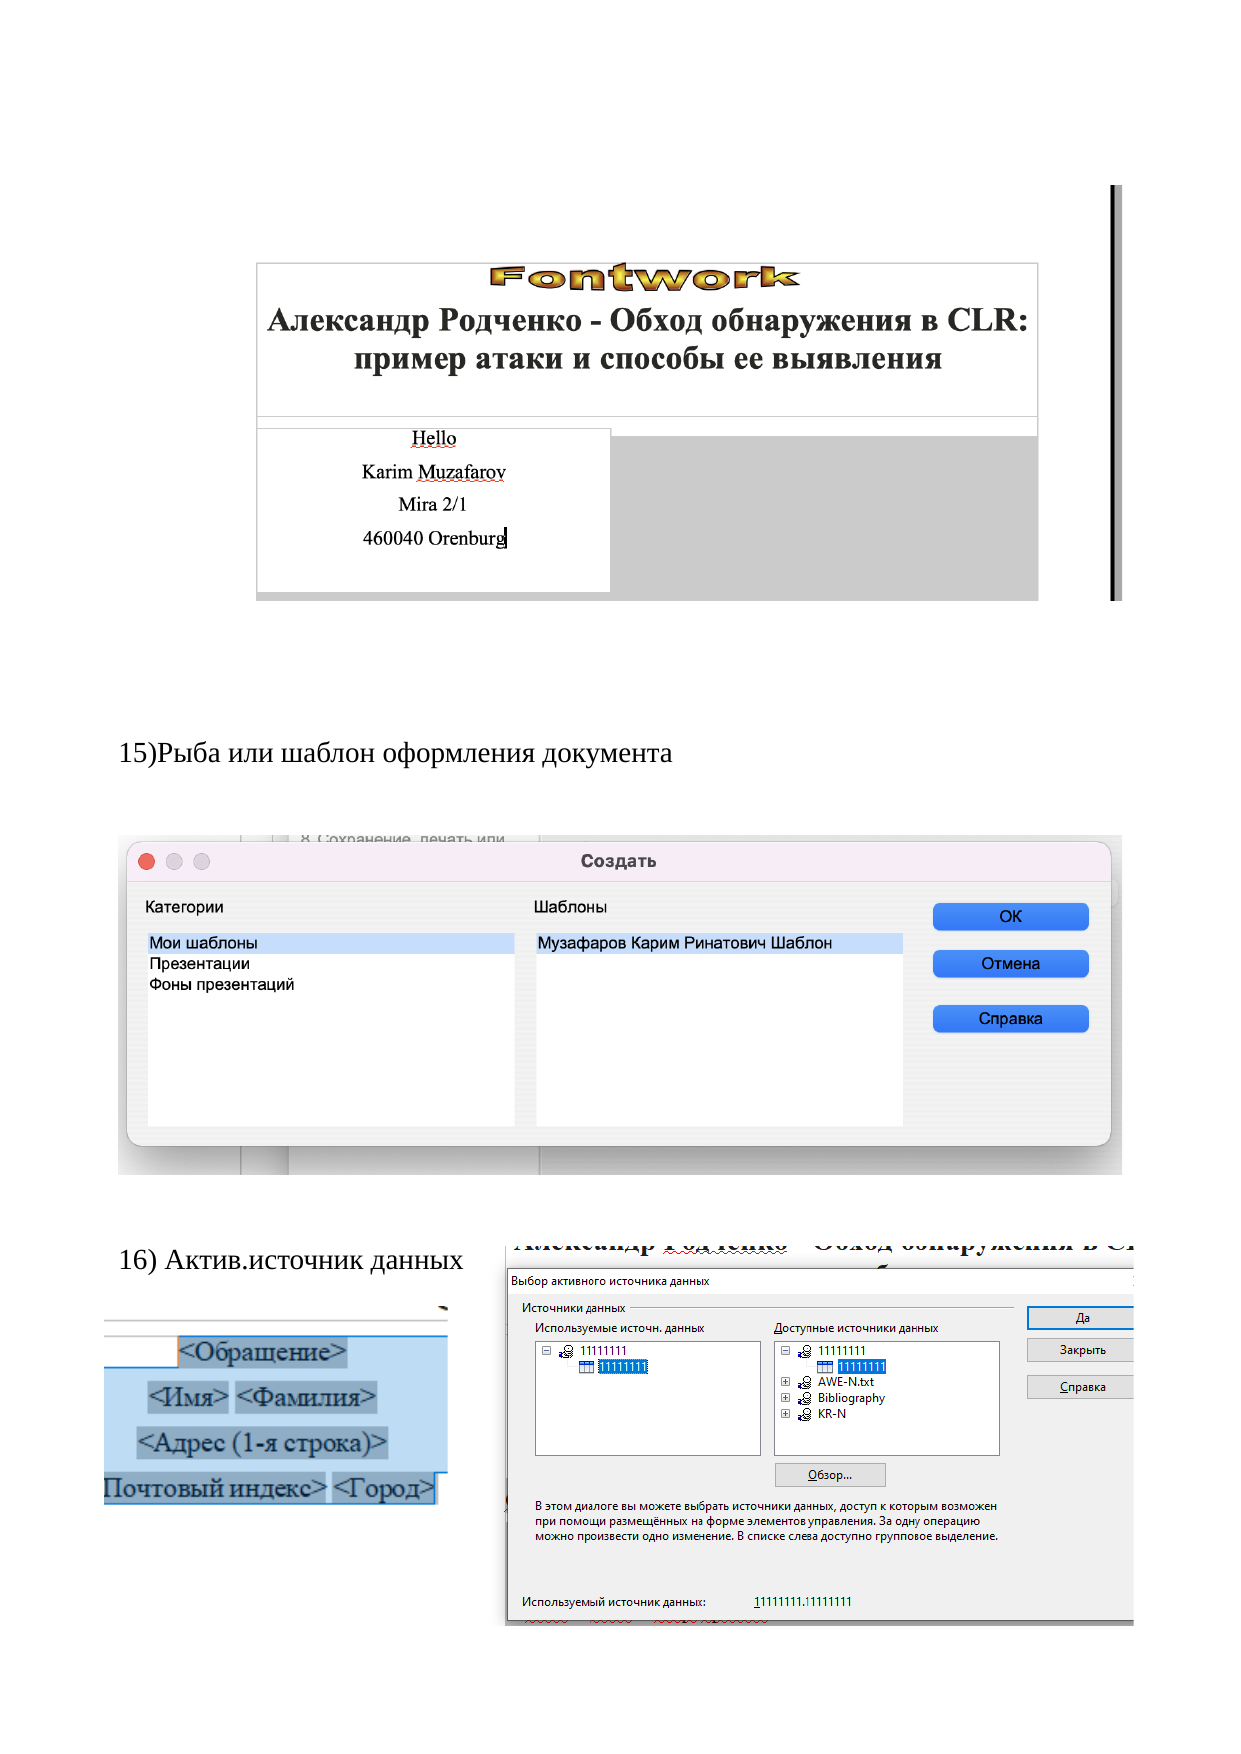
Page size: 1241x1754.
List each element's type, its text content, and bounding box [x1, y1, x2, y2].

picture [118, 185, 1123, 601]
picture [104, 1306, 448, 1552]
text 16) Актив.источник данных [118, 1242, 1122, 1276]
picture [118, 835, 1123, 1175]
text 15)Рыба или шаблон оформления документа [118, 735, 1122, 769]
picture [482, 1246, 1134, 1626]
